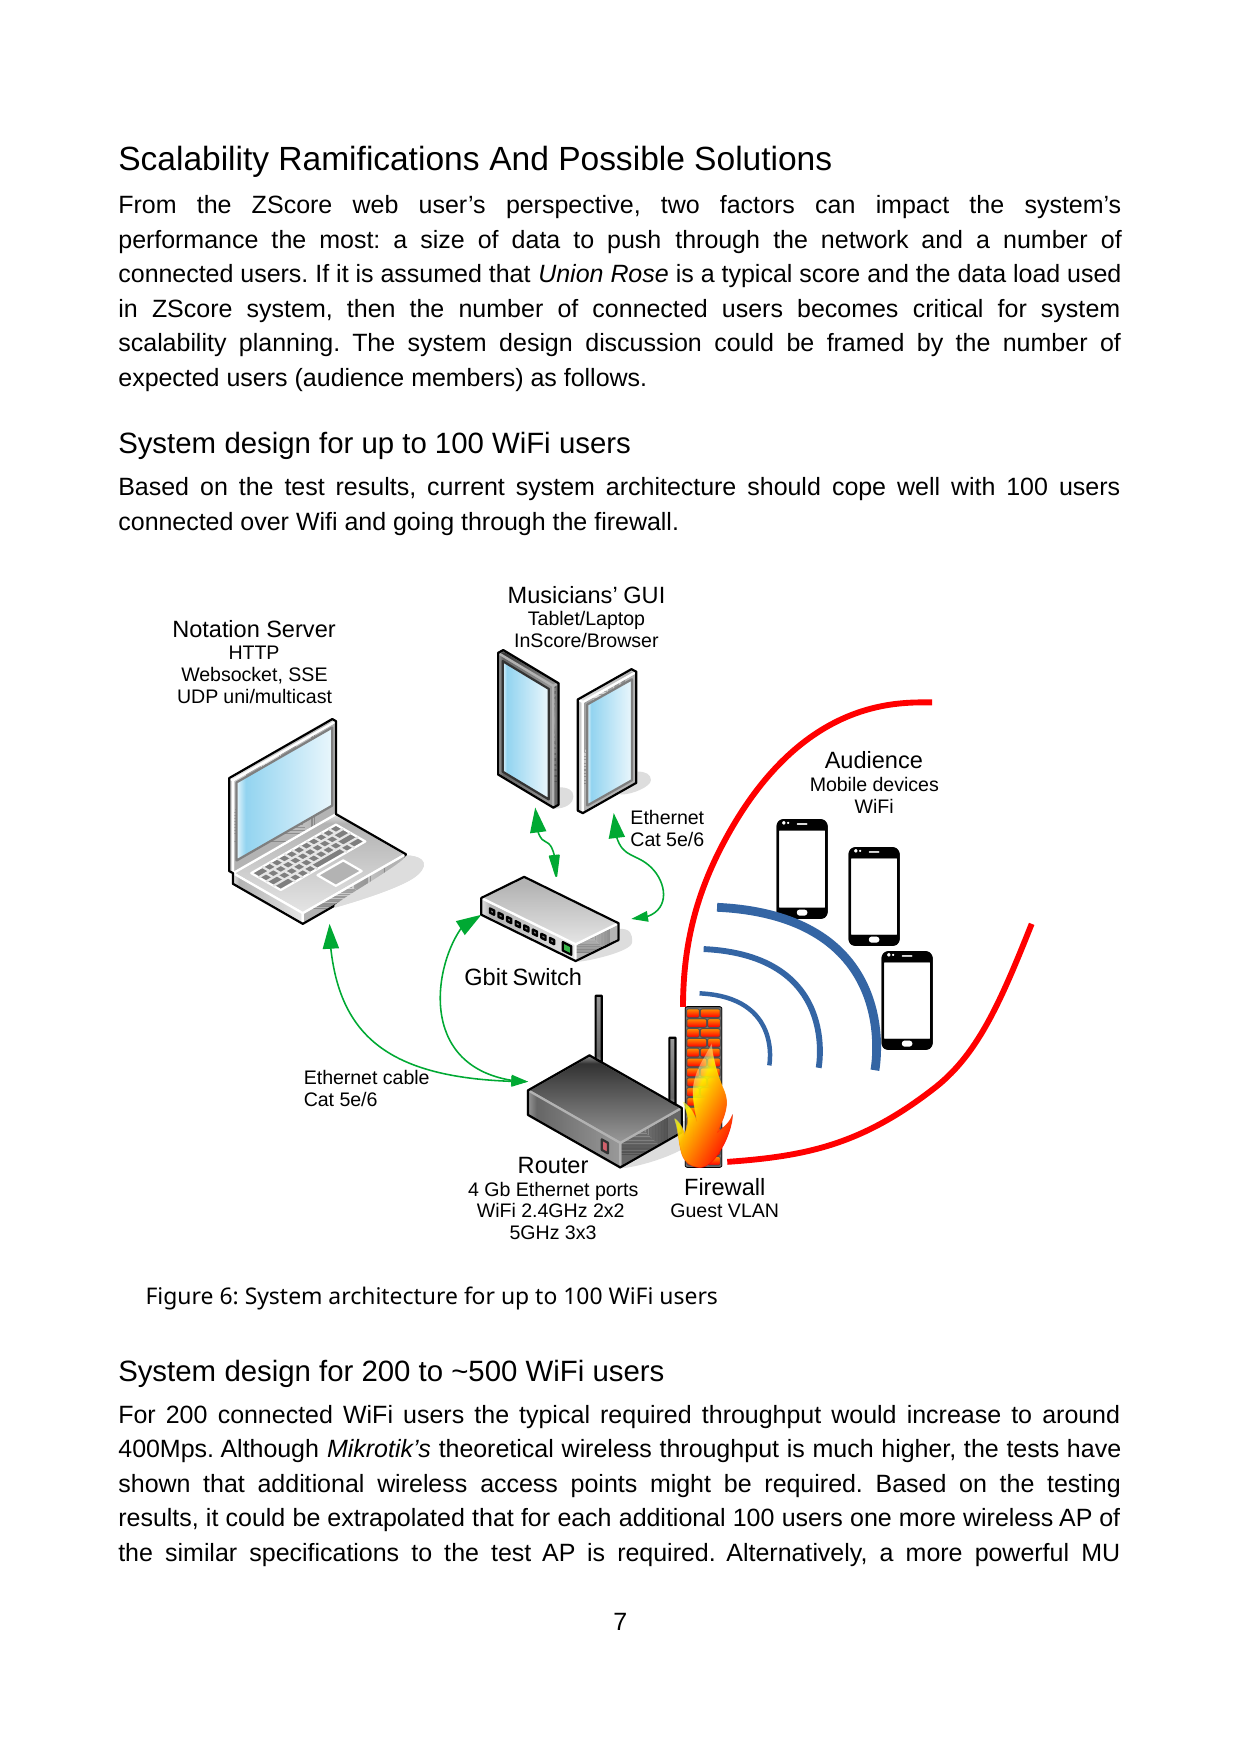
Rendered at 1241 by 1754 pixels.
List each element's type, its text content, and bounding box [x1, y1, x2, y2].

subtitle Scalability Ramifications And Possible Solutions [118, 139, 1122, 178]
text From the ZScore web user’s perspective, two factors can impact the system’s performance the most: a size of data to push through the network and a number of connected users. If it is assumed that Union Rose is a typical score and the data load used in ZScore system, then the number of connected users becomes critical for system scalability planning. The system design discussion could be framed by the number of expected users (audience members) as follows. [118, 190, 1122, 391]
text Figure 6: System architecture for up to 100 WiFi users [145, 574, 1035, 1311]
text Based on the test results, current system architecture should cope well with 100 users connected over Wifi and going through the firewall. [118, 472, 1122, 536]
text For 200 connected WiFi users the typical required throughput would increase to around 400Mps. Although Mikrotik’s theoretical wireless throughput is much higher, the tests have shown that additional wireless access points might be required. Based on the testing results, it could be extrapolated that for each additional 100 users one more wireless AP of the similar specifications to the test AP is required. Alternatively, a more powerful MU [118, 1400, 1122, 1566]
subtitle System design for up to 100 WiFi users [118, 426, 1122, 460]
subtitle System design for 200 to ~500 WiFi users [118, 1353, 1122, 1387]
